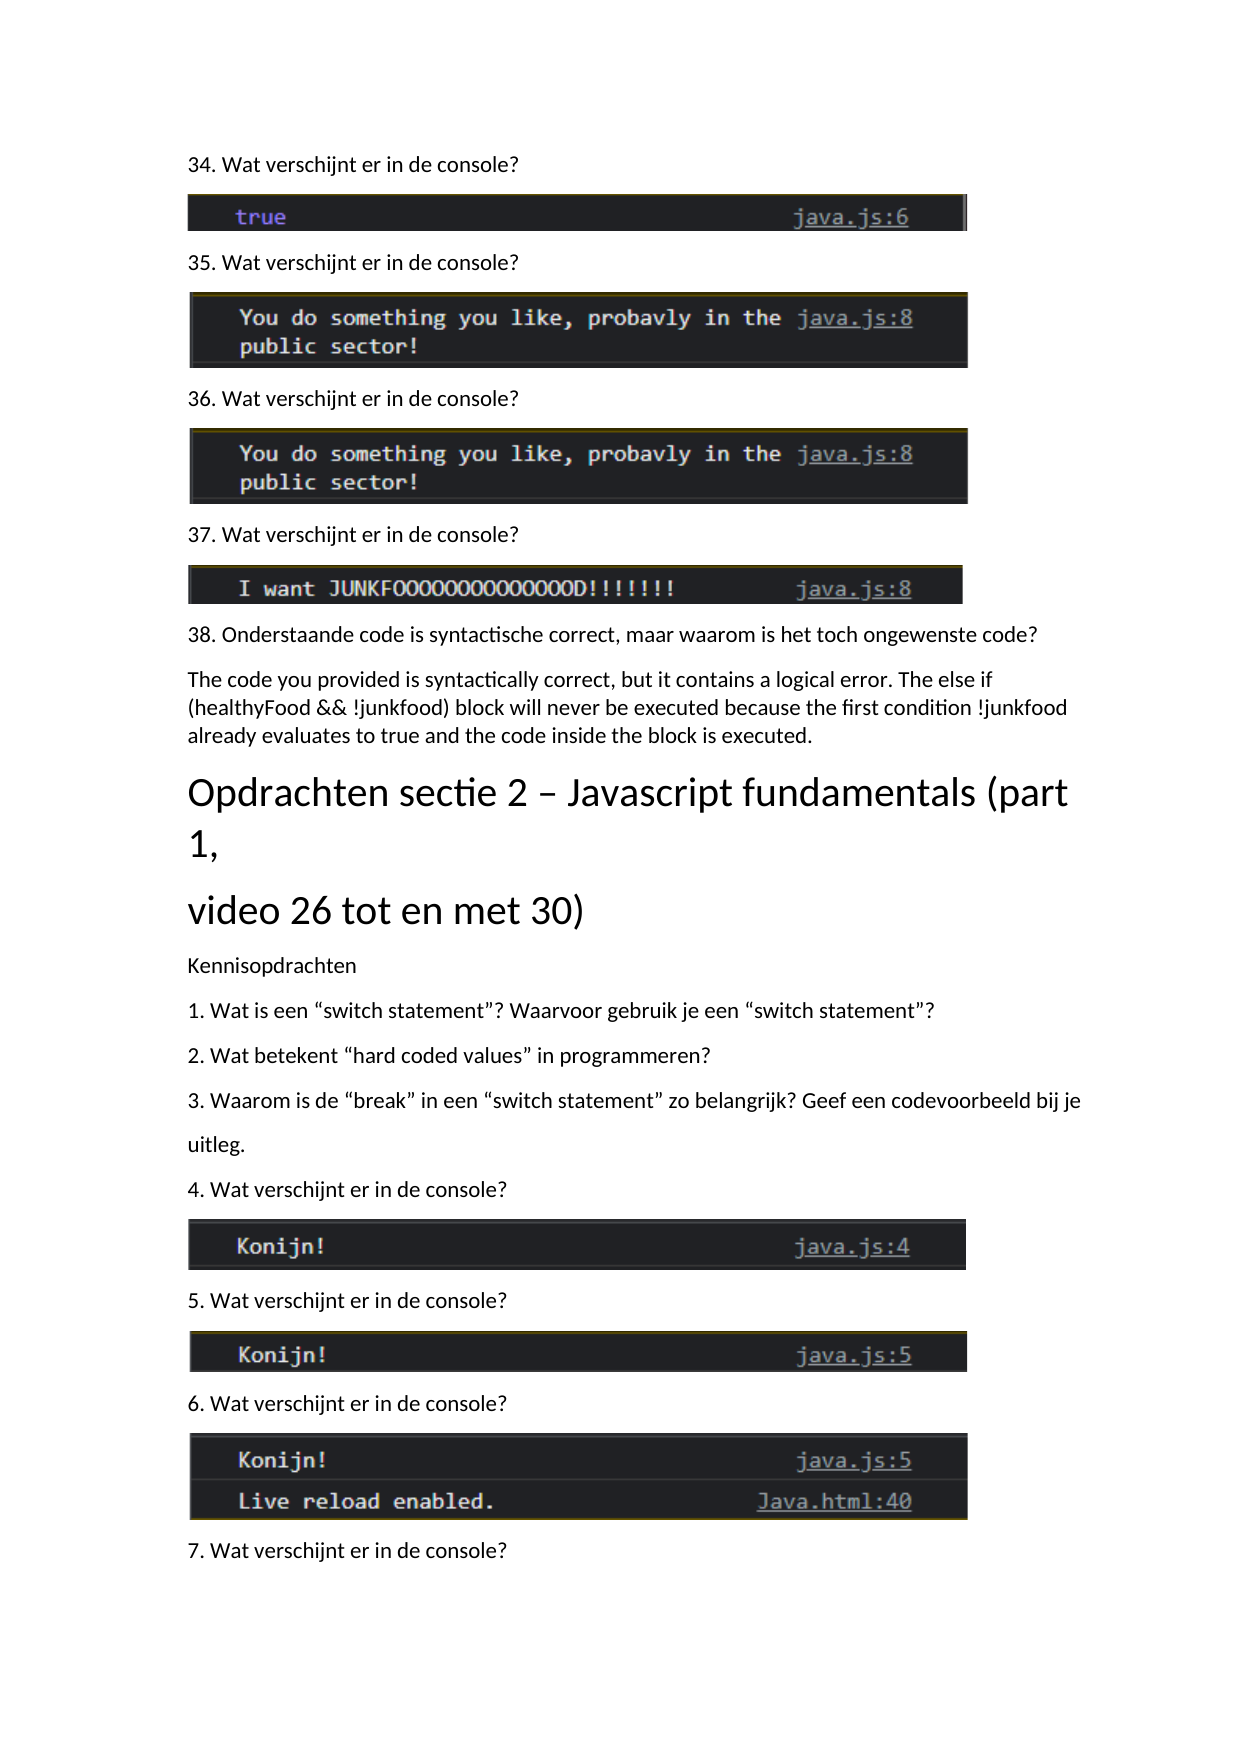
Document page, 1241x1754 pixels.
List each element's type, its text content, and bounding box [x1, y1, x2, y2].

text 2. Wat betekent “hard coded values” in programmeren? [187, 1041, 1090, 1069]
text 1. Wat is een “switch statement”? Waarvoor gebruik je een “switch statement”? [187, 996, 1090, 1024]
text Opdrachten sectie 2 – Javascript fundamentals (part 1, [187, 766, 1090, 867]
text video 26 tot en met 30) [187, 884, 1090, 935]
text 34. Wat verschijnt er in de console? [187, 150, 1090, 178]
text 6. Wat verschijnt er in de console? [187, 1389, 1090, 1417]
text 35. Wat verschijnt er in de console? [187, 248, 1090, 276]
text 37. Wat verschijnt er in de console? [187, 520, 1090, 548]
text 36. Wat verschijnt er in de console? [187, 384, 1090, 412]
text 4. Wat verschijnt er in de console? [187, 1175, 1090, 1203]
text Kennisopdrachten [187, 952, 1090, 980]
text 38. Onderstaande code is syntactische correct, maar waarom is het toch ongewenste code? [187, 620, 1090, 648]
text The code you provided is syntactically correct, but it contains a logical error. The else if (healthyFood && !junkfood) block will never be executed because the first condition !junkfood already evaluates to true and the code inside the block is executed. [187, 665, 1090, 749]
text 3. Waarom is de “break” in een “switch statement” zo belangrijk? Geef een codevoorbeeld bij je [187, 1086, 1090, 1114]
text 7. Wat verschijnt er in de console? [187, 1536, 1090, 1564]
text uitleg. [187, 1130, 1090, 1158]
text 5. Wat verschijnt er in de console? [187, 1286, 1090, 1314]
